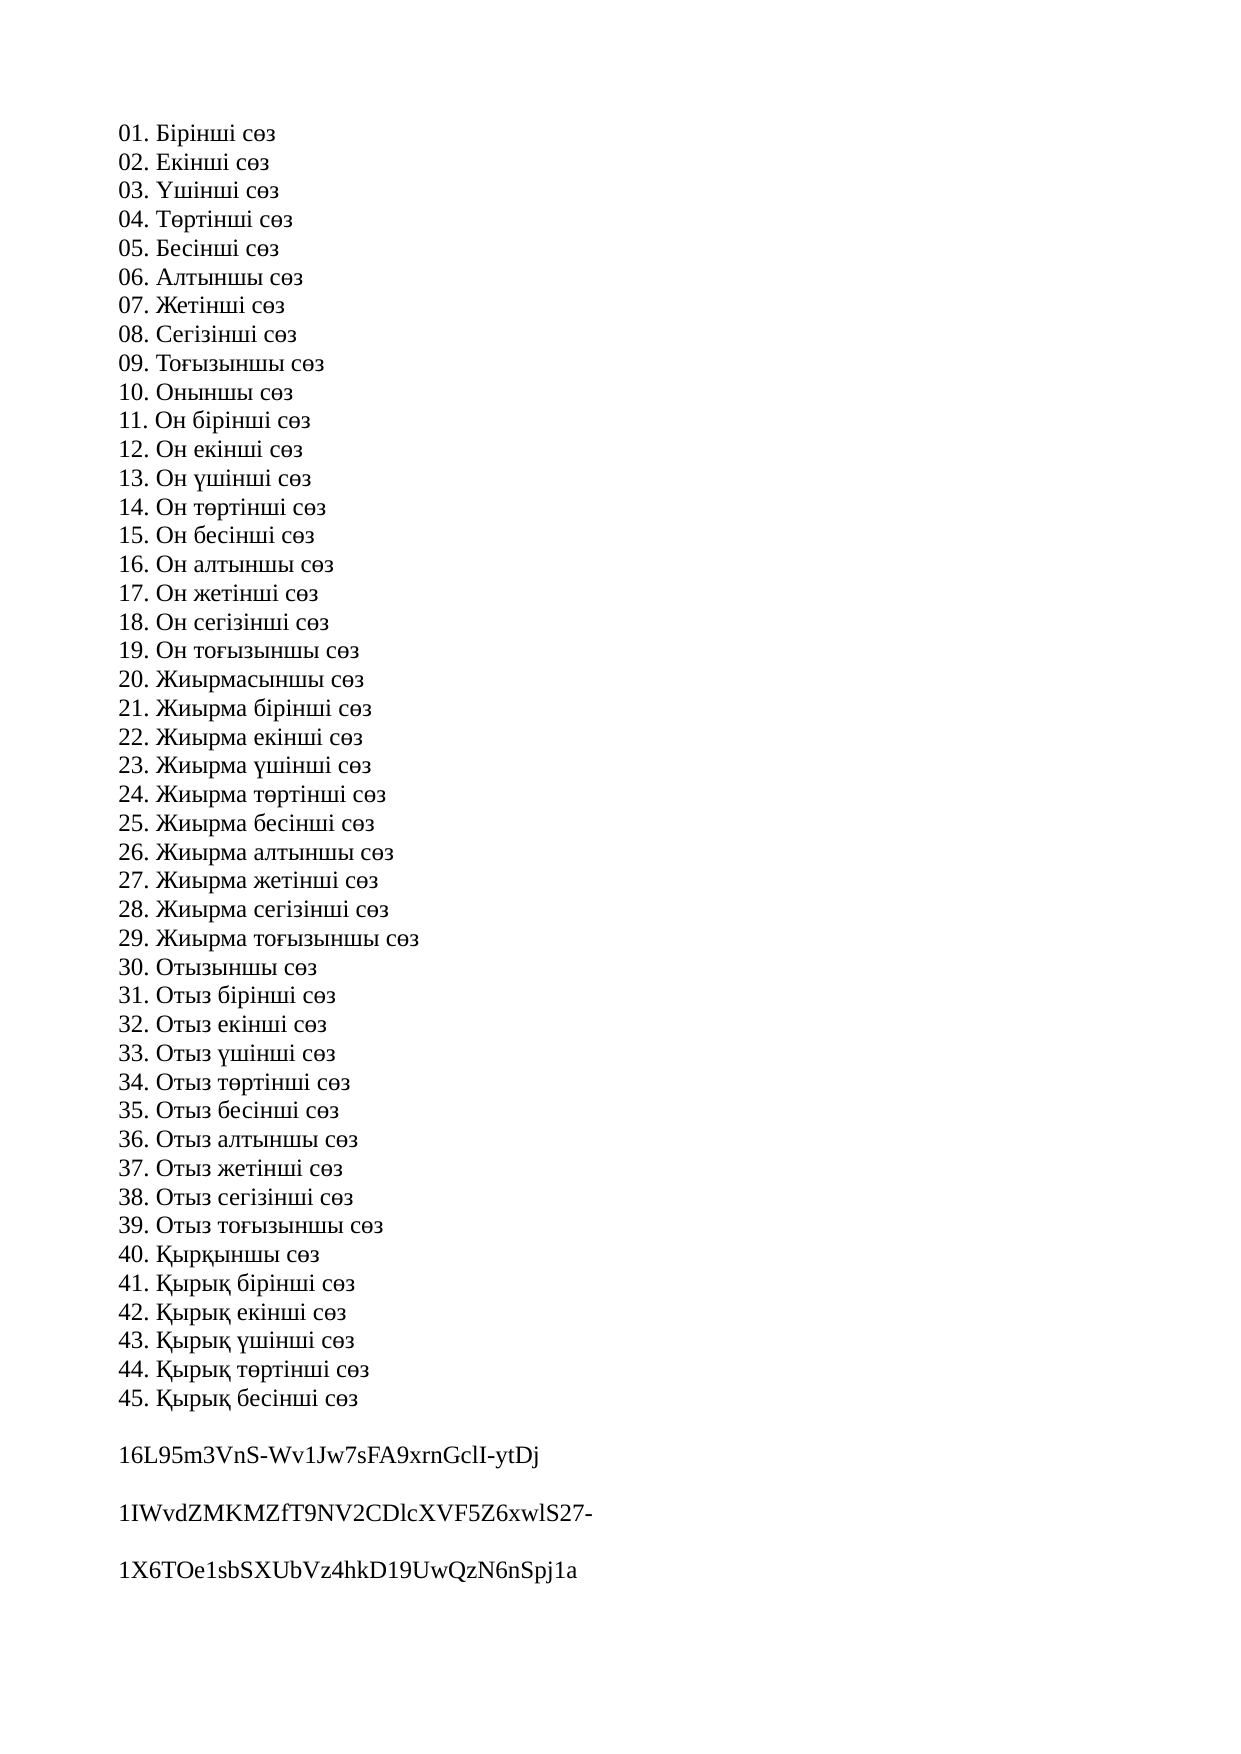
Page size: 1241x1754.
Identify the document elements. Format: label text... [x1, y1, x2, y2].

text 35. Отыз бесінші сөз [118, 1096, 1122, 1124]
text 32. Отыз екінші сөз [118, 1009, 1122, 1038]
text 1IWvdZMKMZfT9NV2CDlcXVF5Z6xwlS27- [118, 1498, 1122, 1527]
text 08. Сегізінші сөз [118, 319, 1122, 348]
text 16. Он алтыншы сөз [118, 549, 1122, 578]
text 30. Отызыншы сөз [118, 952, 1122, 981]
text 14. Он төртінші сөз [118, 492, 1122, 521]
text 26. Жиырма алтыншы сөз [118, 837, 1122, 866]
text 45. Қырық бесінші сөз [118, 1383, 1122, 1412]
text 20. Жиырмасыншы сөз [118, 664, 1122, 693]
text 39. Отыз тоғызыншы сөз [118, 1211, 1122, 1239]
text 22. Жиырма екінші сөз [118, 722, 1122, 751]
text 24. Жиырма төртінші сөз [118, 779, 1122, 808]
text 29. Жиырма тоғызыншы сөз [118, 923, 1122, 952]
text 19. Он тоғызыншы сөз [118, 636, 1122, 664]
text 43. Қырық үшінші сөз [118, 1326, 1122, 1354]
text 38. Отыз сегізінші сөз [118, 1182, 1122, 1211]
text 36. Отыз алтыншы сөз [118, 1124, 1122, 1153]
text 18. Он сегізінші сөз [118, 607, 1122, 636]
text 25. Жиырма бесінші сөз [118, 808, 1122, 837]
text 15. Он бесінші сөз [118, 521, 1122, 549]
text 07. Жетінші сөз [118, 291, 1122, 319]
text 27. Жиырма жетінші сөз [118, 866, 1122, 894]
text 04. Төртінші сөз [118, 204, 1122, 233]
text 33. Отыз үшінші сөз [118, 1038, 1122, 1067]
text 34. Отыз төртінші сөз [118, 1067, 1122, 1096]
text 12. Он екінші сөз [118, 434, 1122, 463]
text 23. Жиырма үшінші сөз [118, 751, 1122, 779]
text 37. Отыз жетінші сөз [118, 1153, 1122, 1182]
text 01. Бірінші сөз [118, 118, 1122, 147]
text 10. Оныншы сөз [118, 377, 1122, 406]
text 06. Алтыншы сөз [118, 262, 1122, 291]
text 16L95m3VnS-Wv1Jw7sFA9xrnGclI-ytDj [118, 1441, 1122, 1469]
text 05. Бесінші сөз [118, 233, 1122, 262]
text 17. Он жетінші сөз [118, 578, 1122, 607]
text 09. Тоғызыншы сөз [118, 348, 1122, 377]
text 1X6TOe1sbSXUbVz4hkD19UwQzN6nSpj1a [118, 1556, 1122, 1584]
text 44. Қырық төртінші сөз [118, 1354, 1122, 1383]
text 42. Қырық екінші сөз [118, 1297, 1122, 1326]
text 11. Он бірінші сөз [118, 406, 1122, 434]
text 03. Үшінші сөз [118, 176, 1122, 204]
text 02. Екінші сөз [118, 147, 1122, 176]
text 31. Отыз бірінші сөз [118, 981, 1122, 1009]
text 40. Қырқыншы сөз [118, 1239, 1122, 1268]
text 21. Жиырма бірінші сөз [118, 693, 1122, 722]
text 28. Жиырма сегізінші сөз [118, 894, 1122, 923]
text 41. Қырық бірінші сөз [118, 1268, 1122, 1297]
text 13. Он үшінші сөз [118, 463, 1122, 492]
